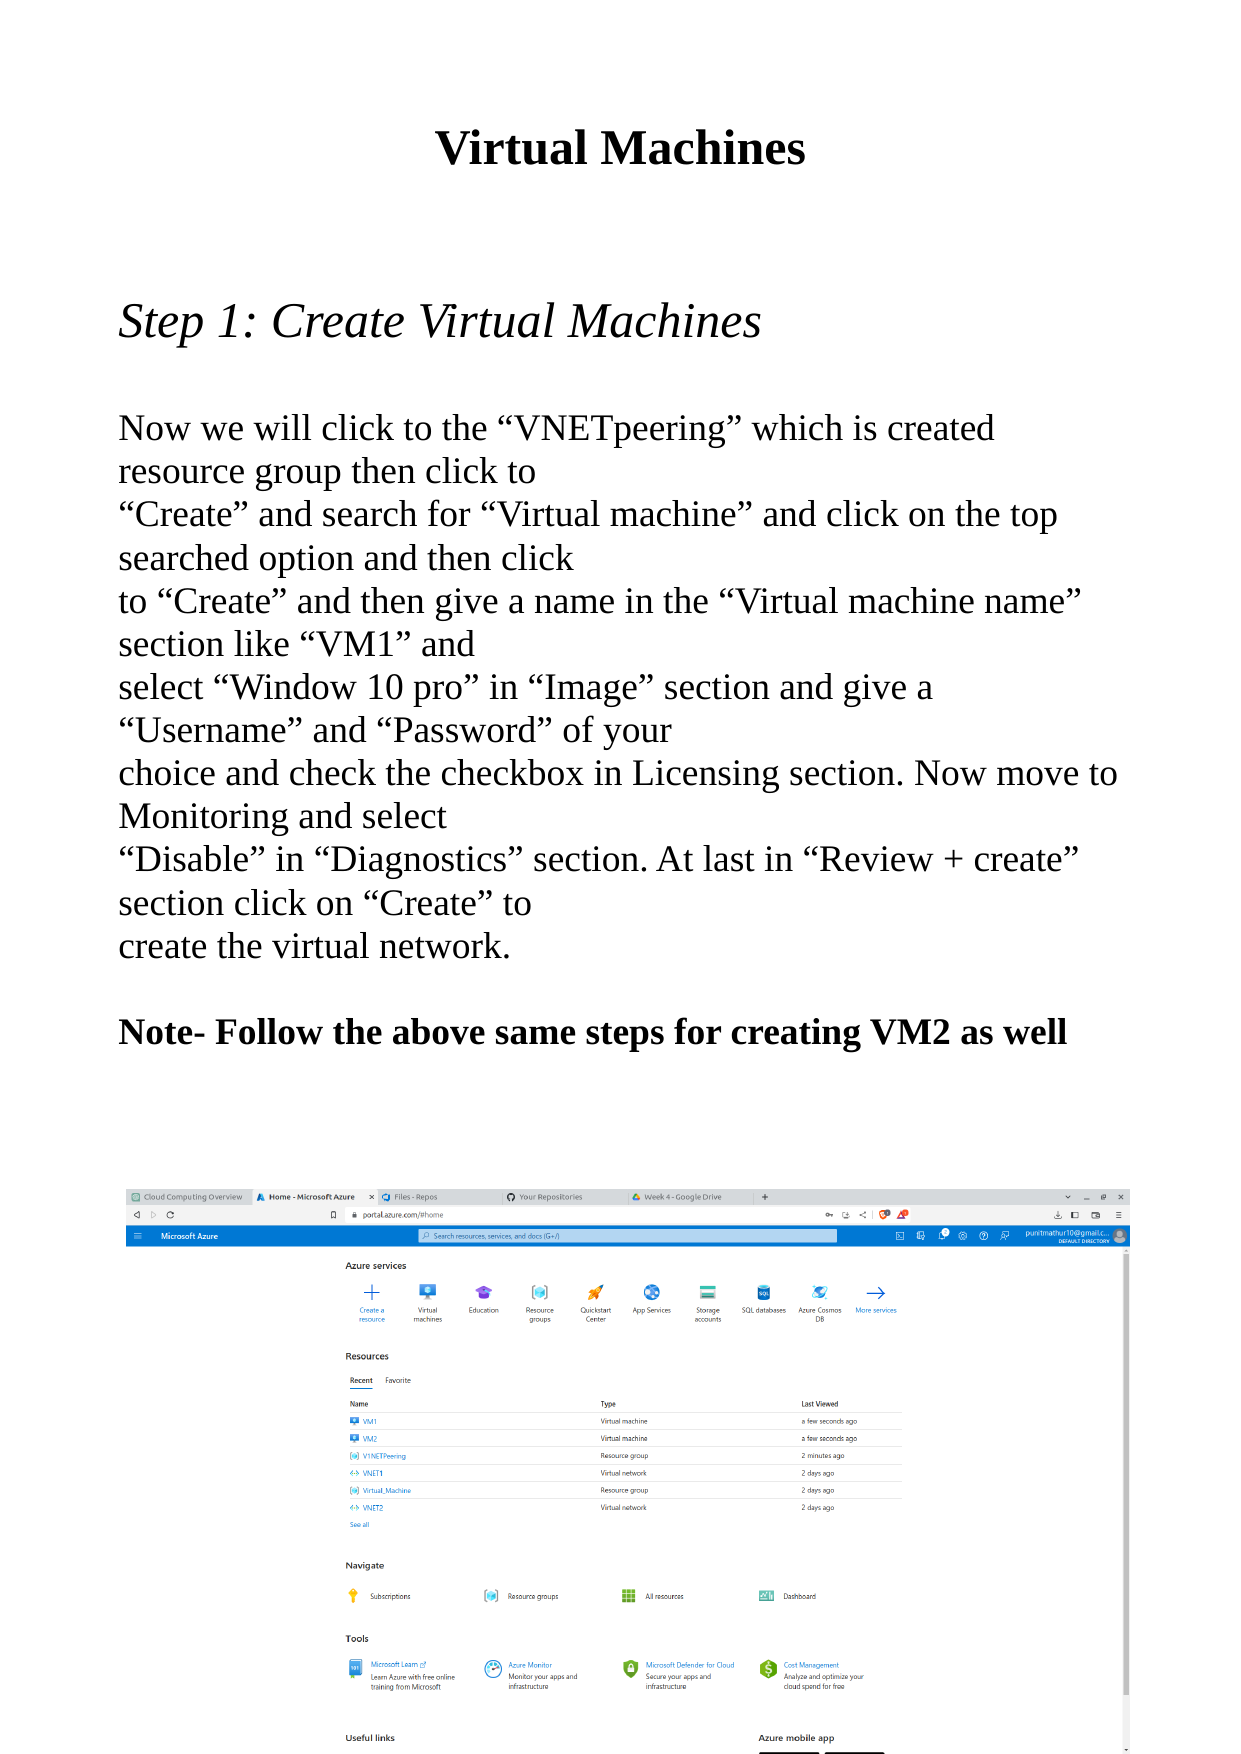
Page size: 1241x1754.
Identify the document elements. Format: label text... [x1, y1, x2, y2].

text to “Create” and then give a name in the “Virtual machine name” section like “VM1” and [118, 578, 1122, 664]
text Virtual Machines [118, 118, 1122, 176]
text Note- Follow the above same steps for creating VM2 as well [118, 1009, 1122, 1052]
text “Create” and search for “Virtual machine” and click on the top searched option and then click [118, 492, 1122, 578]
text “Disable” in “Diagnostics” section. At last in “Review + create” section click on “Create” to [118, 837, 1122, 923]
text choice and check the checkbox in Licensing section. Now move to Monitoring and select [118, 751, 1122, 837]
text select “Window 10 pro” in “Image” section and give a “Username” and “Password” of your [118, 664, 1122, 751]
picture [126, 1189, 1130, 1754]
text create the virtual network. [118, 923, 1122, 966]
text Step 1: Create Virtual Machines [118, 291, 1122, 348]
text Now we will click to the “VNETpeering” which is created resource group then click to [118, 406, 1122, 492]
